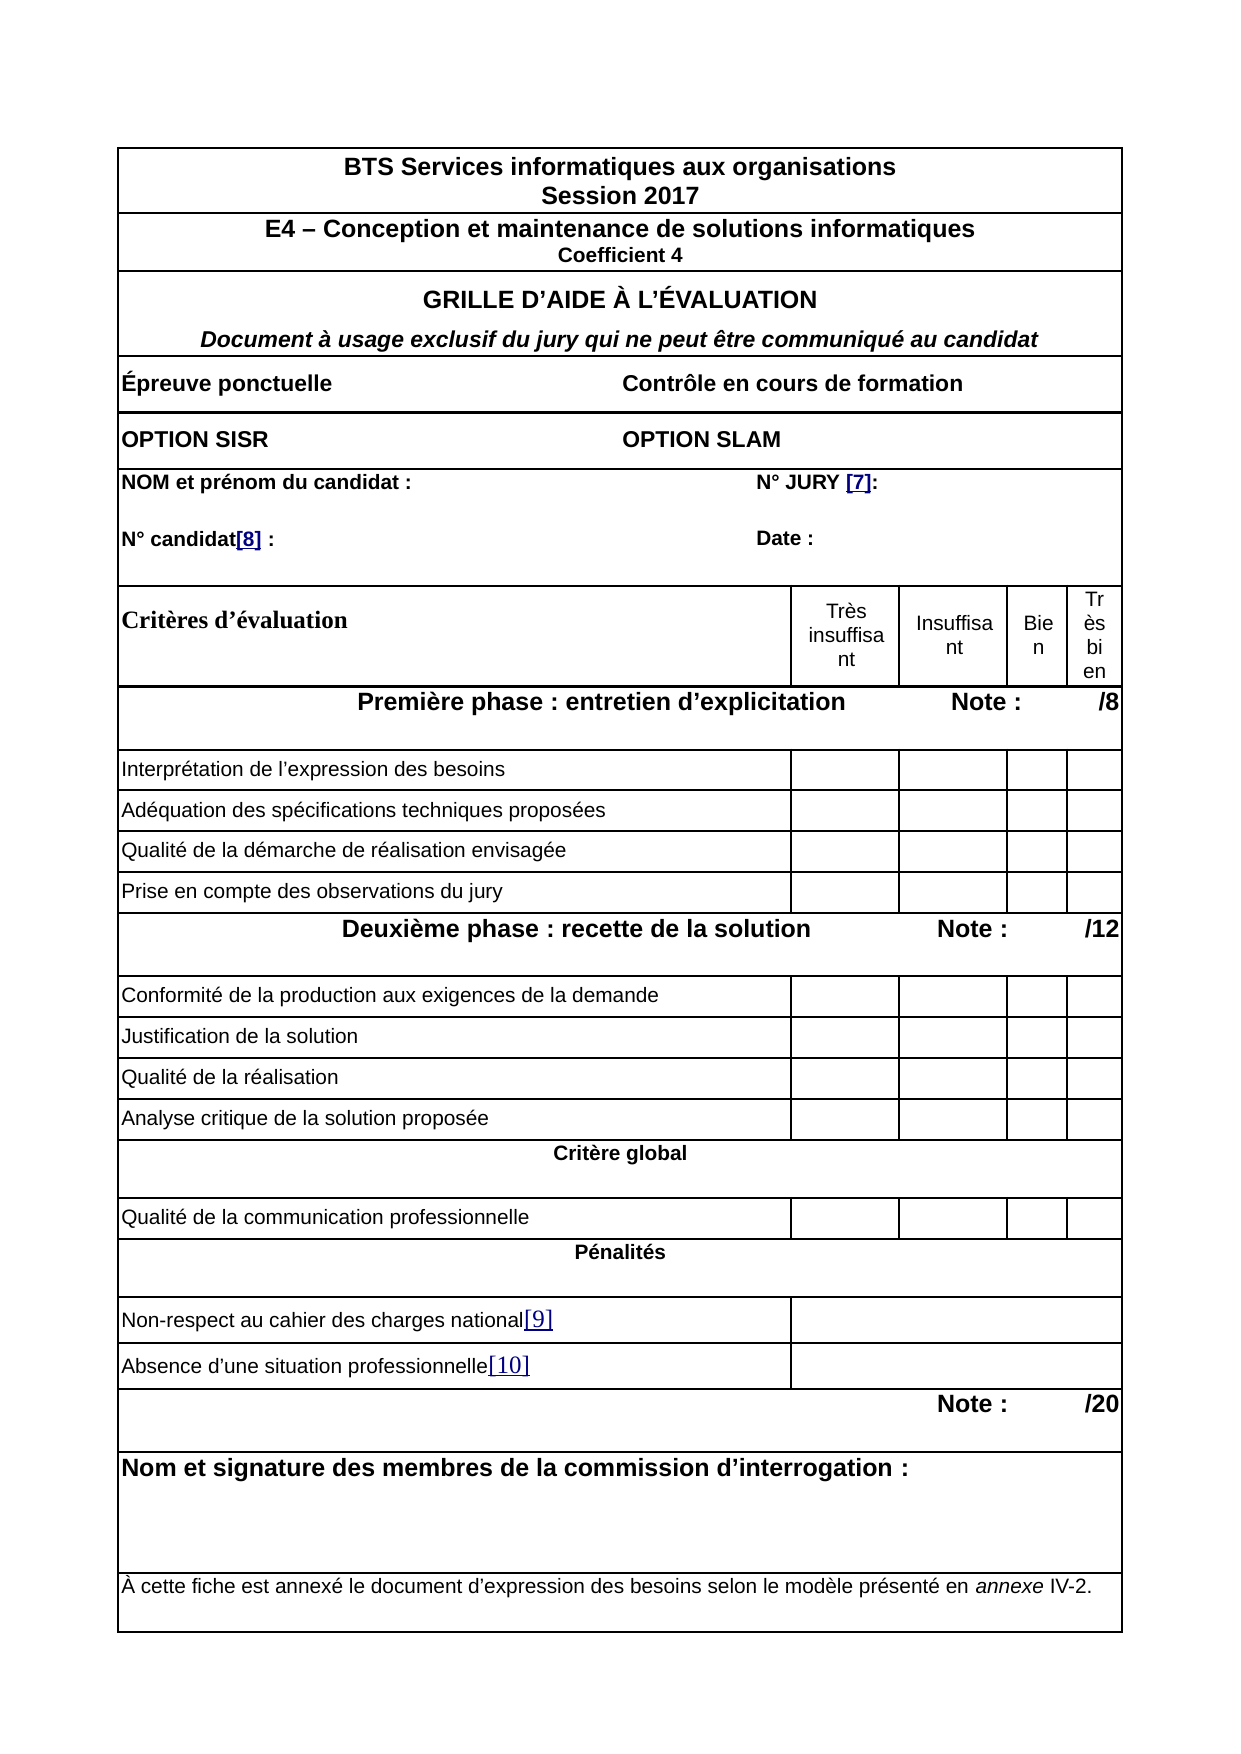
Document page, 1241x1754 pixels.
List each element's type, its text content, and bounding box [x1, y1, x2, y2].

table_cell [1008, 873, 1066, 912]
table_cell [1068, 1199, 1121, 1238]
table_cell [792, 751, 898, 789]
table_cell OPTION SLAM [622, 414, 1121, 468]
table_cell Critères d’évaluation [119, 587, 790, 685]
table_cell [792, 1344, 1121, 1387]
table_cell [900, 873, 1006, 912]
table_cell Prise en compte des observations du jury [119, 873, 790, 912]
table_header BTS Services informatiques aux organisations Session 2017 [119, 149, 1121, 212]
table_cell [792, 873, 898, 912]
table_cell [1068, 1059, 1121, 1098]
table_cell [792, 1298, 1121, 1342]
table_cell [1008, 751, 1066, 789]
table_cell [792, 832, 898, 871]
table_cell [900, 1100, 1006, 1138]
table_cell [1068, 751, 1121, 789]
table_cell Épreuve ponctuelle [119, 357, 622, 411]
table_cell [900, 791, 1006, 830]
table_cell [900, 832, 1006, 871]
table_cell N° JURY [7]: [756, 470, 1121, 523]
table_cell [1068, 977, 1121, 1016]
table_cell [792, 1199, 898, 1238]
table_cell Interprétation de l’expression des besoins [119, 751, 790, 789]
table_cell [1008, 832, 1066, 871]
table_cell Pénalités [119, 1240, 1121, 1296]
table_cell [900, 1018, 1006, 1057]
table_cell Première phase : entretien d’explicitation Note : /8 [119, 688, 1121, 748]
table_cell Qualité de la démarche de réalisation envisagée [119, 832, 790, 871]
table_cell Justification de la solution [119, 1018, 790, 1057]
table_cell [1008, 1199, 1066, 1238]
table_cell GRILLE D’AIDE À L’ÉVALUATION Document à usage exclusif du jury qui ne peut être communiqué au candidat [119, 272, 1121, 355]
table_cell [792, 977, 898, 1016]
table_cell [792, 791, 898, 830]
table_cell [1068, 1018, 1121, 1057]
table_cell Adéquation des spécifications techniques proposées [119, 791, 790, 830]
table_cell Bien [1008, 587, 1066, 685]
table_cell [1068, 873, 1121, 912]
table_cell Deuxième phase : recette de la solution Note : /12 [119, 914, 1121, 975]
table_cell [792, 1018, 898, 1057]
table_cell [1008, 1018, 1066, 1057]
table_cell [1008, 1059, 1066, 1098]
table_cell E4 – Conception et maintenance de solutions informatiques Coefficient 4 [119, 214, 1121, 270]
table_cell [1068, 1100, 1121, 1138]
table_cell [1008, 1100, 1066, 1138]
table_cell Insuffisant [900, 587, 1006, 685]
table_cell Analyse critique de la solution proposée [119, 1100, 790, 1138]
table_cell Note : /20 [119, 1390, 1121, 1451]
table_cell Critère global [119, 1141, 1121, 1197]
table_cell Très insuffisant [792, 587, 898, 685]
table_cell NOM et prénom du candidat : [119, 470, 756, 523]
table_cell Contrôle en cours de formation [622, 357, 1121, 411]
table_cell Non-respect au cahier des charges national[9] [119, 1298, 790, 1342]
table_cell [792, 1100, 898, 1138]
table_cell Très bien [1068, 587, 1121, 685]
table_cell N° candidat[8] : [119, 523, 756, 584]
table_cell À cette fiche est annexé le document d’expression des besoins selon le modèle présenté en annexe IV-2. [119, 1574, 1121, 1631]
table_cell [1008, 791, 1066, 830]
table_cell [1068, 791, 1121, 830]
table_cell [1068, 832, 1121, 871]
table_cell Qualité de la communication professionnelle [119, 1199, 790, 1238]
table_cell Nom et signature des membres de la commission d’interrogation : [119, 1453, 1121, 1572]
table_cell Conformité de la production aux exigences de la demande [119, 977, 790, 1016]
table_cell [792, 1059, 898, 1098]
table_cell Absence d’une situation professionnelle[10] [119, 1344, 790, 1387]
table_cell [900, 977, 1006, 1016]
table_cell [1008, 977, 1066, 1016]
table_cell Date : [756, 523, 1121, 584]
table_cell [900, 751, 1006, 789]
table_cell OPTION SISR [119, 414, 622, 468]
table_cell [900, 1199, 1006, 1238]
table_cell [900, 1059, 1006, 1098]
table_cell Qualité de la réalisation [119, 1059, 790, 1098]
